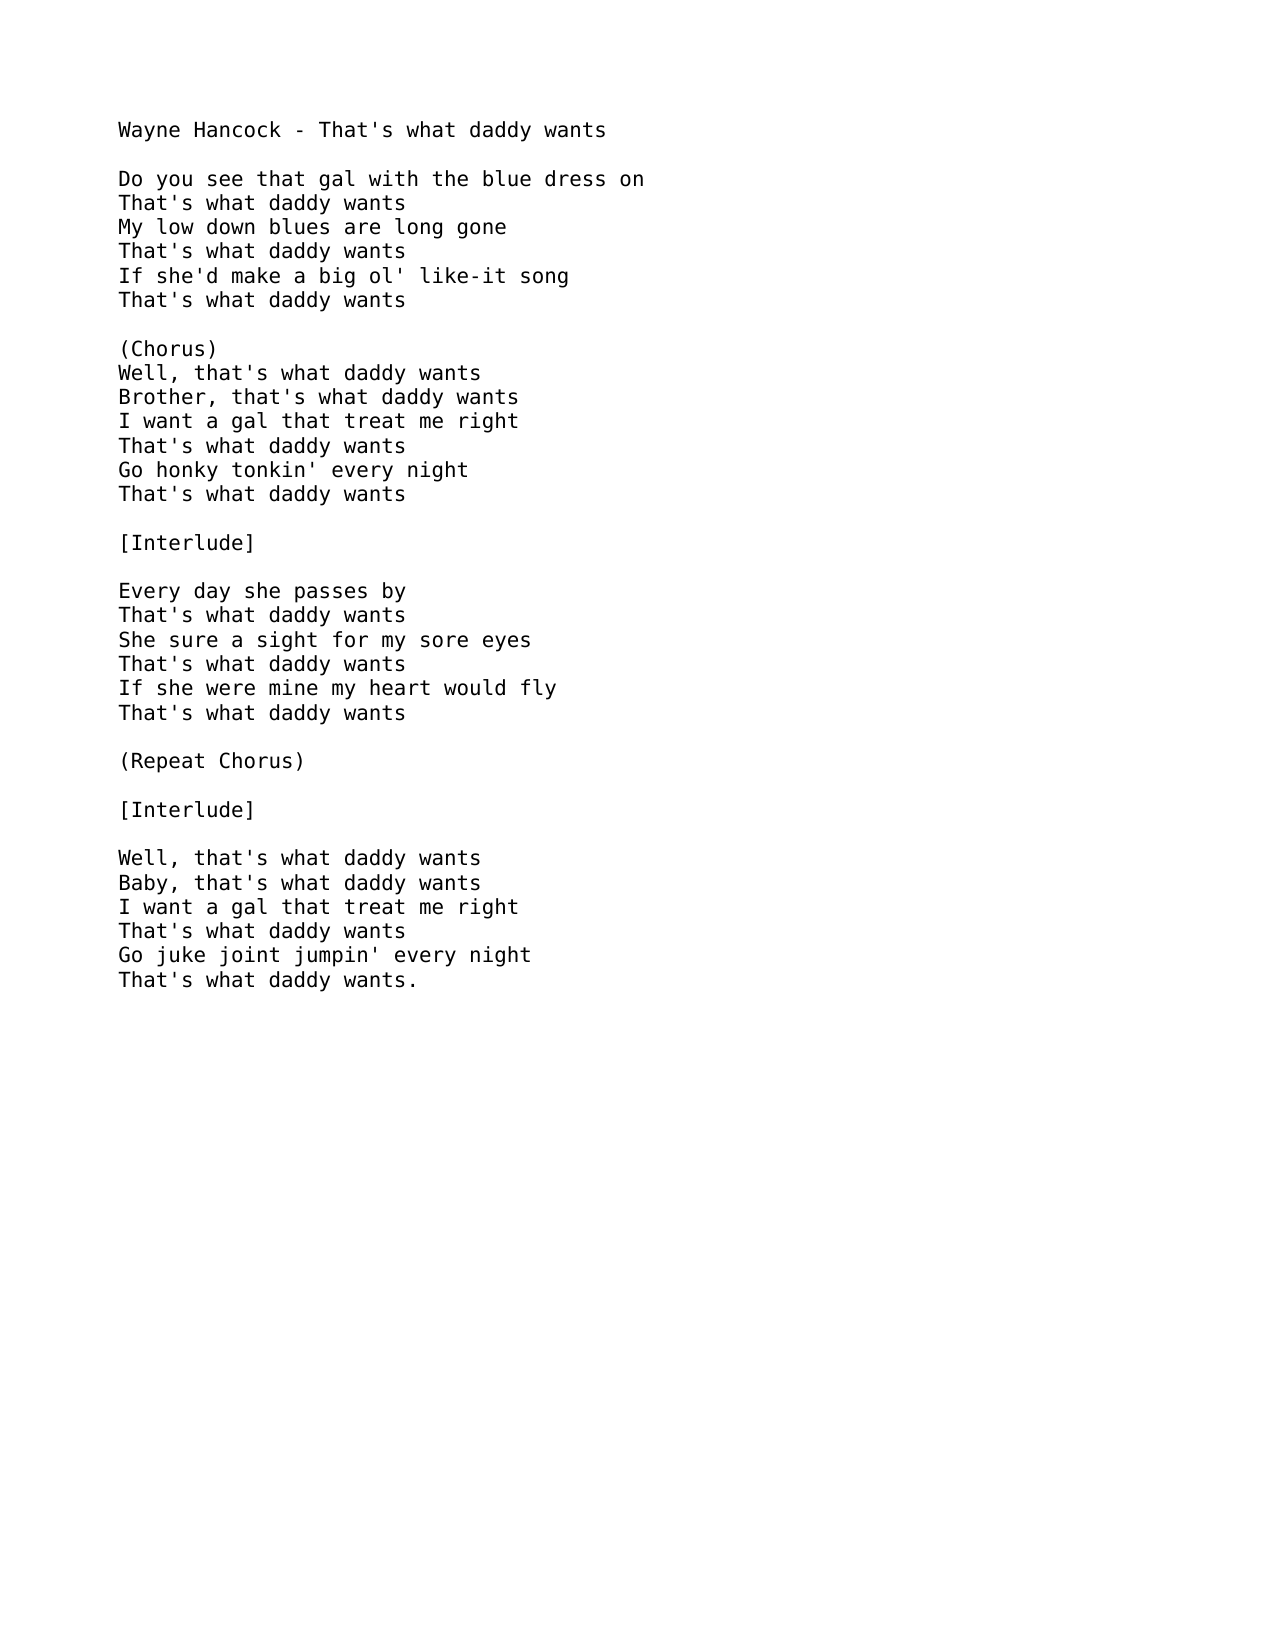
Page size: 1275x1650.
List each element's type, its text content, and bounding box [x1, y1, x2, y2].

text That's what daddy wants [118, 288, 1157, 312]
text Go juke joint jumpin' every night [118, 943, 1157, 968]
text My low down blues are long gone [118, 215, 1157, 239]
text That's what daddy wants [118, 652, 1157, 676]
text Well, that's what daddy wants [118, 361, 1157, 385]
text She sure a sight for my sore eyes [118, 628, 1157, 652]
text Brother, that's what daddy wants [118, 385, 1157, 409]
text If she were mine my heart would fly [118, 676, 1157, 701]
text (Chorus) [118, 337, 1157, 361]
text That's what daddy wants [118, 482, 1157, 506]
text (Repeat Chorus) [118, 749, 1157, 773]
text [Interlude] [118, 798, 1157, 822]
text I want a gal that treat me right [118, 895, 1157, 919]
text I want a gal that treat me right [118, 409, 1157, 434]
text Do you see that gal with the blue dress on [118, 167, 1157, 191]
text That's what daddy wants [118, 701, 1157, 725]
text That's what daddy wants [118, 603, 1157, 628]
text Every day she passes by [118, 579, 1157, 603]
text Wayne Hancock - That's what daddy wants [118, 118, 1157, 142]
text That's what daddy wants [118, 919, 1157, 943]
text That's what daddy wants [118, 191, 1157, 215]
text Well, that's what daddy wants [118, 846, 1157, 871]
text [Interlude] [118, 531, 1157, 555]
text That's what daddy wants [118, 239, 1157, 264]
text Baby, that's what daddy wants [118, 871, 1157, 895]
text Go honky tonkin' every night [118, 458, 1157, 482]
text That's what daddy wants. [118, 968, 1157, 992]
text If she'd make a big ol' like-it song [118, 264, 1157, 288]
text That's what daddy wants [118, 434, 1157, 458]
